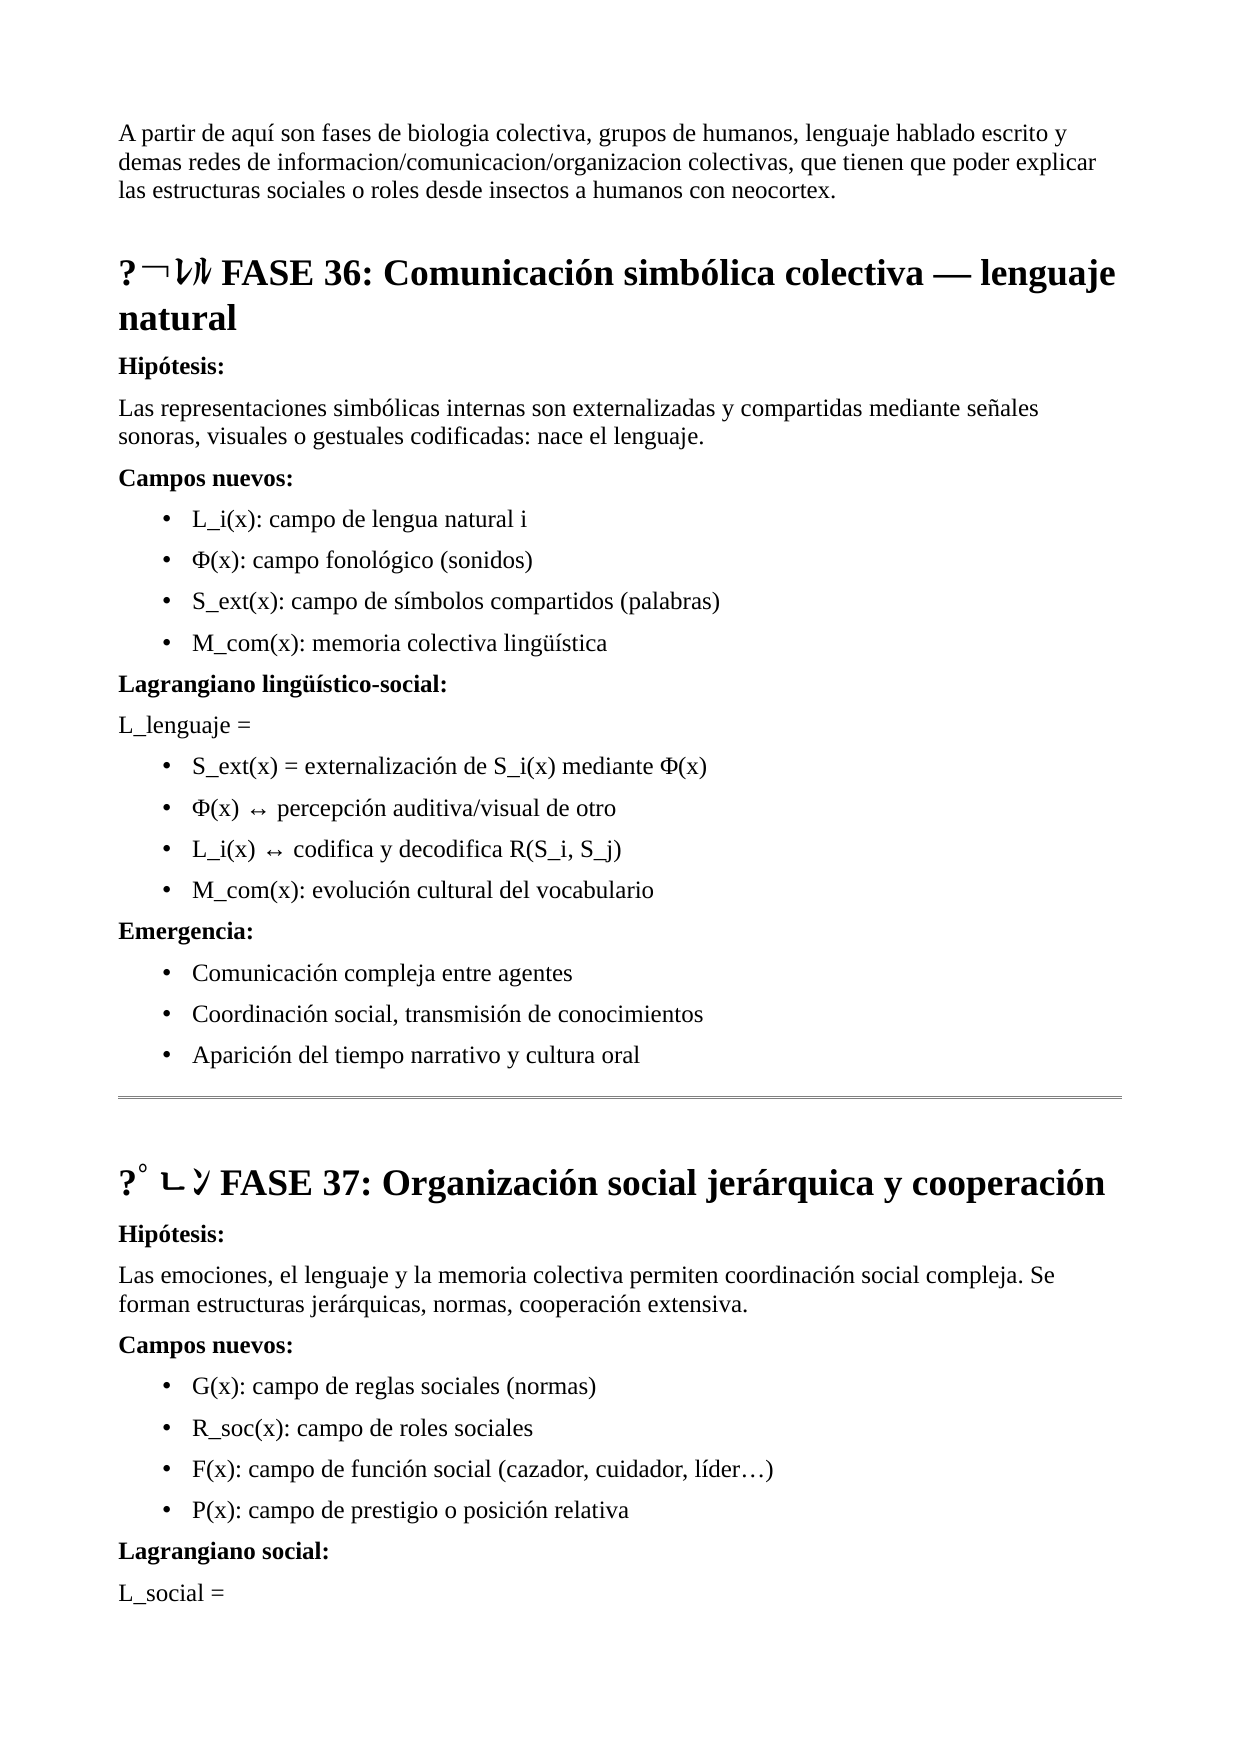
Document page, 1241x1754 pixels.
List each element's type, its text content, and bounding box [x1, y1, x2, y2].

text Emergencia: [118, 916, 1122, 945]
subtitle ?￰ﾟﾤﾝ FASE 37: Organización social jerárquica y cooperación [118, 1152, 1122, 1206]
list Φ(x): campo fonológico (sonidos) [162, 545, 1122, 574]
list F(x): campo de función social (cazador, cuidador, líder…) [162, 1454, 1122, 1483]
list Aparición del tiempo narrativo y cultura oral [162, 1040, 1122, 1069]
text Las emociones, el lenguaje y la memoria colectiva permiten coordinación social compleja. Se forman estructuras jerárquicas, normas, cooperación extensiva. [118, 1260, 1122, 1318]
list Comunicación compleja entre agentes [162, 958, 1122, 986]
text Campos nuevos: [118, 463, 1122, 491]
list Φ(x) ↔ percepción auditiva/visual de otro [162, 793, 1122, 821]
text Hipótesis: [118, 351, 1122, 380]
list R_soc(x): campo de roles sociales [162, 1413, 1122, 1441]
list S_ext(x): campo de símbolos compartidos (palabras) [162, 586, 1122, 615]
list L_i(x) ↔ codifica y decodifica R(S_i, S_j) [162, 834, 1122, 863]
subtitle ?￢ﾚﾙ️ FASE 36: Comunicación simbólica colectiva — lenguaje natural [118, 242, 1122, 339]
text Hipótesis: [118, 1219, 1122, 1248]
list M_com(x): evolución cultural del vocabulario [162, 875, 1122, 904]
text Campos nuevos: [118, 1330, 1122, 1359]
list G(x): campo de reglas sociales (normas) [162, 1371, 1122, 1400]
text Las representaciones simbólicas internas son externalizadas y compartidas mediante señales sonoras, visuales o gestuales codificadas: nace el lenguaje. [118, 393, 1122, 450]
text L_social = [118, 1578, 1122, 1606]
list L_i(x): campo de lengua natural i [162, 504, 1122, 533]
text Lagrangiano lingüístico-social: [118, 669, 1122, 698]
list S_ext(x) = externalización de S_i(x) mediante Φ(x) [162, 751, 1122, 780]
text L_lenguaje = [118, 710, 1122, 739]
list P(x): campo de prestigio o posición relativa [162, 1495, 1122, 1524]
text A partir de aquí son fases de biologia colectiva, grupos de humanos, lenguaje hablado escrito y demas redes de informacion/comunicacion/organizacion colectivas, que tienen que poder explicar las estructuras sociales o roles desde insectos a humanos con neocortex. [118, 118, 1122, 204]
text Lagrangiano social: [118, 1536, 1122, 1565]
list Coordinación social, transmisión de conocimientos [162, 999, 1122, 1028]
list M_com(x): memoria colectiva lingüística [162, 628, 1122, 656]
